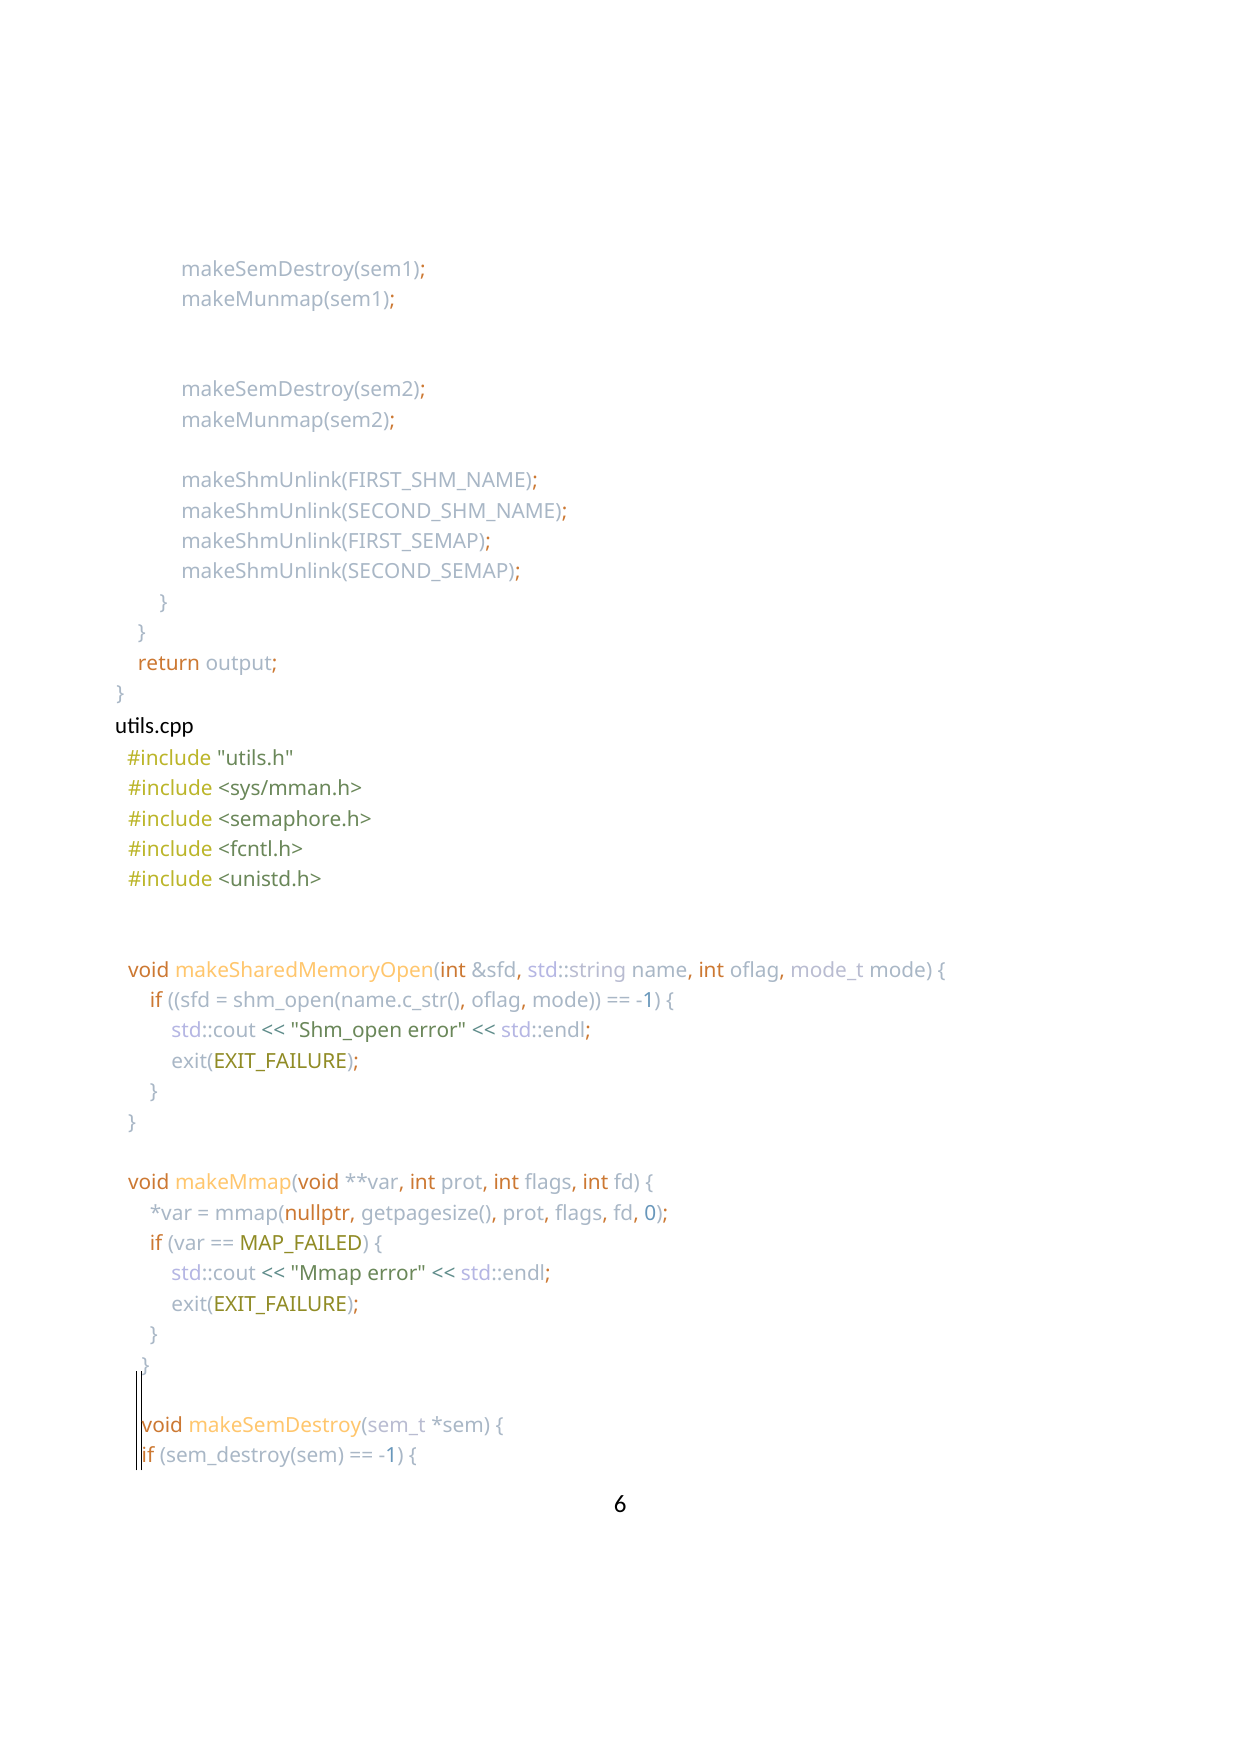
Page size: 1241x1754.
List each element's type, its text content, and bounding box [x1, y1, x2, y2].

text utils.cpp [115, 711, 1093, 739]
text makeSemDestroy(sem1); makeMunmap(sem1); makeSemDestroy(sem2); makeMunmap(sem2); makeShmUnlink(FIRST_SHM_NAME); makeShmUnlink(SECOND_SHM_NAME); makeShmUnlink(FIRST_SEMAP); makeShmUnlink(SECOND_SEMAP); } } return output; } [115, 254, 1093, 707]
text #include "utils.h" #include <sys/mman.h> #include <semaphore.h> #include <fcntl.h> #include <unistd.h> void makeSharedMemoryOpen(int &sfd, std::string name, int oflag, mode_t mode) { if ((sfd = shm_open(name.c_str(), oflag, mode)) == -1) { std::cout << "Shm_open error" << std::endl; exit(EXIT_FAILURE); } } void makeMmap(void **var, int prot, int flags, int fd) { *var = mmap(nullptr, getpagesize(), prot, flags, fd, 0); if (var == MAP_FAILED) { std::cout << "Mmap error" << std::endl; exit(EXIT_FAILURE); } } void makeSemDestroy(sem_t *sem) { if (sem_destroy(sem) == -1) { [127, 743, 1093, 1469]
